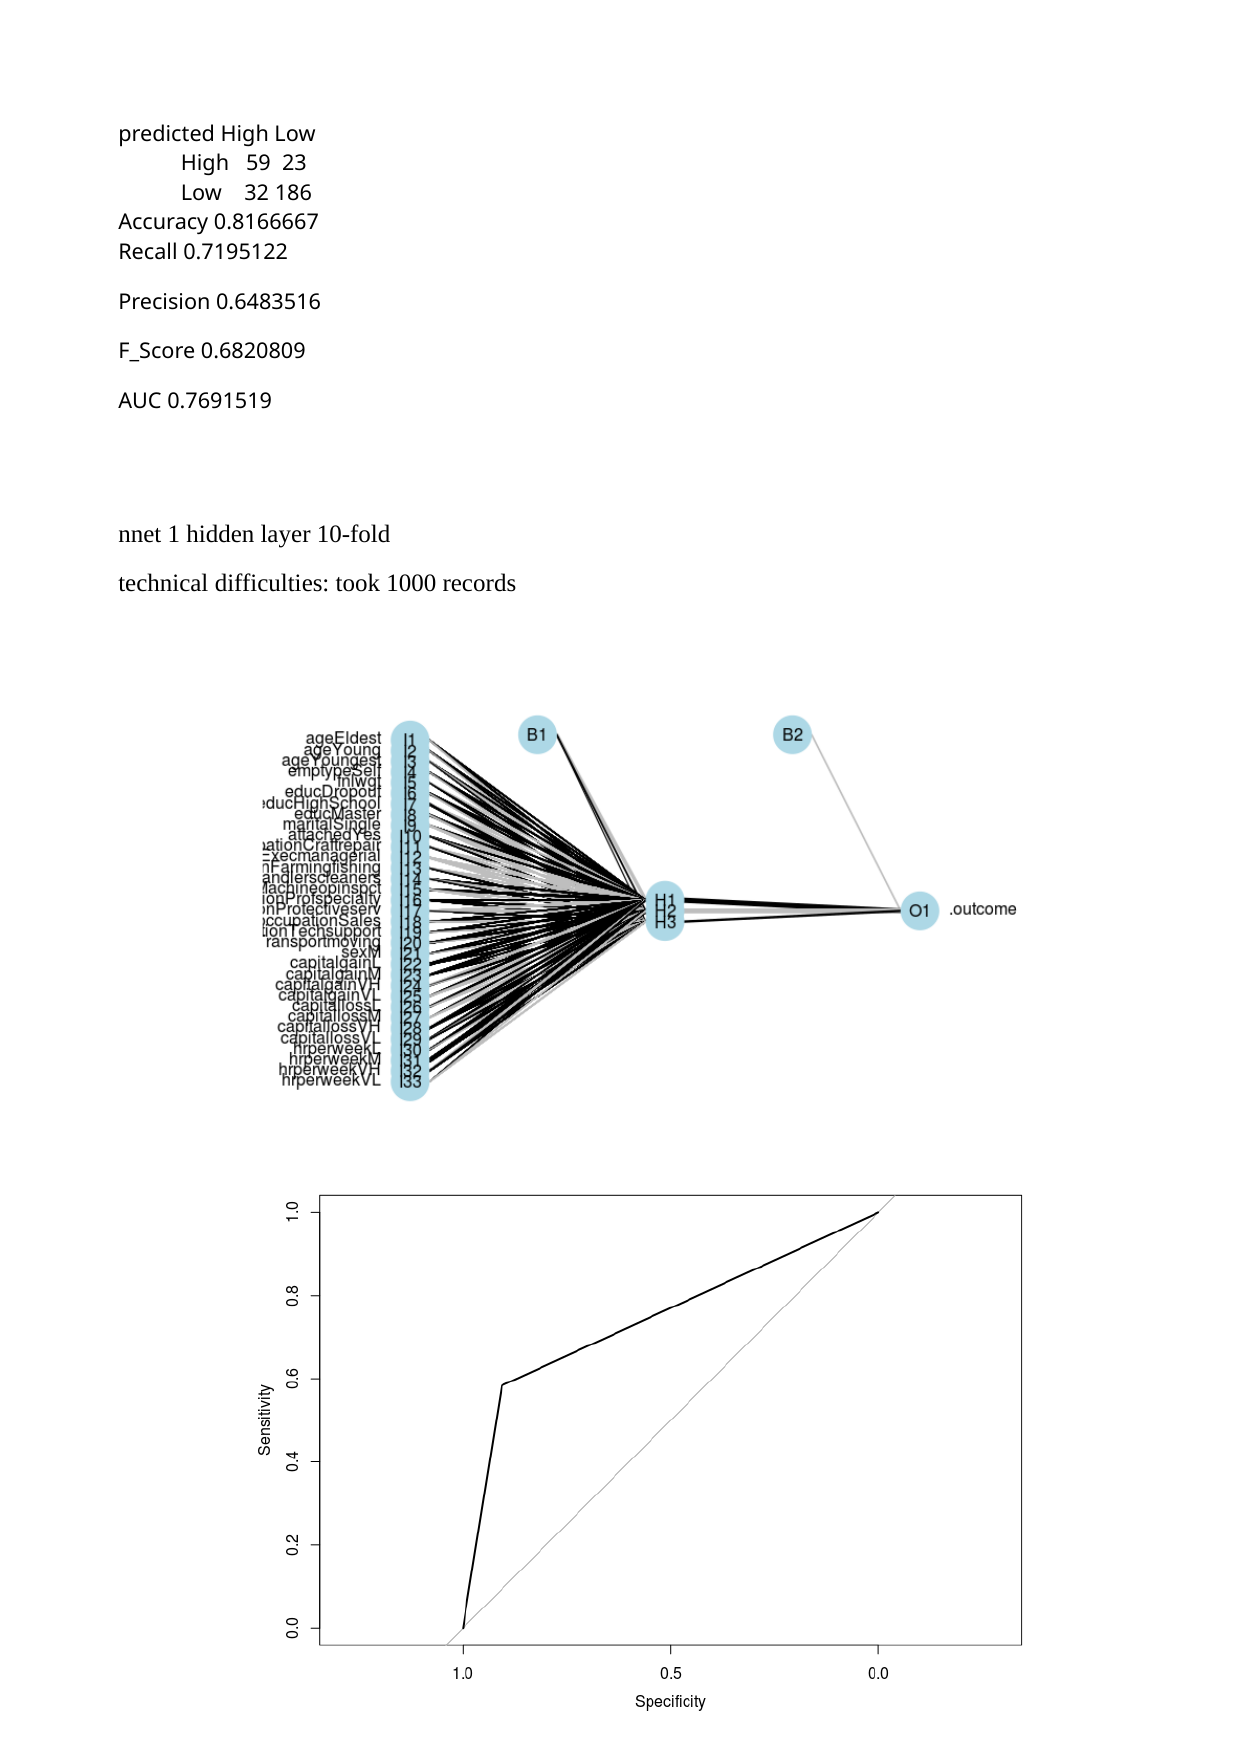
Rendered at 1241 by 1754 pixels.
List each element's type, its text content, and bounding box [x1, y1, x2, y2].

text Recall 0.7195122 [118, 236, 1122, 266]
text AUC 0.7691519 [118, 386, 1122, 415]
text predicted High Low [118, 118, 1122, 148]
text Low 32 186 [118, 177, 1122, 207]
picture [181, 617, 1060, 1721]
text F_Score 0.6820809 [118, 336, 1122, 365]
text High 59 23 [118, 148, 1122, 177]
text Precision 0.6483516 [118, 286, 1122, 315]
text technical difficulties: took 1000 records [118, 568, 1122, 597]
text Accuracy 0.8166667 [118, 207, 1122, 236]
text nnet 1 hidden layer 10-fold [118, 485, 1122, 548]
